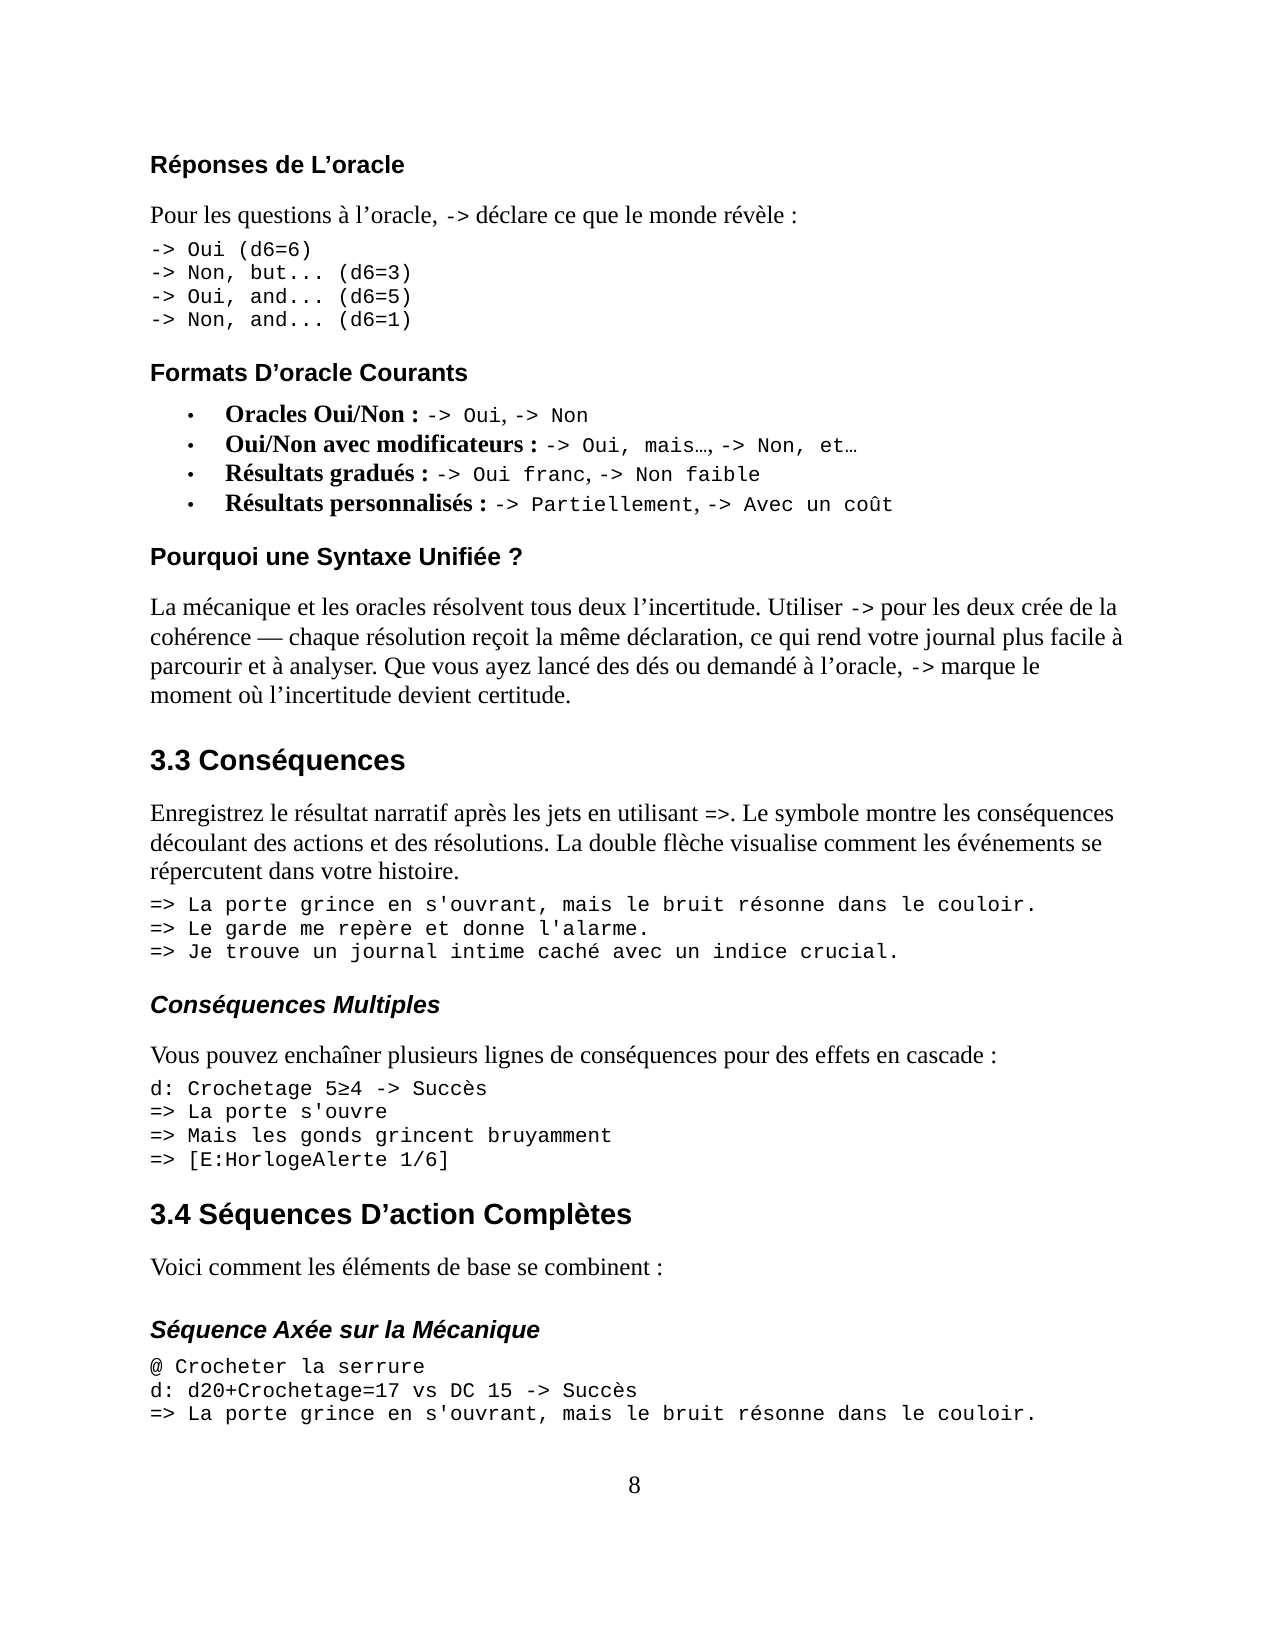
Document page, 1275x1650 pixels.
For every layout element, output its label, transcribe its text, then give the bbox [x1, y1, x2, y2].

text d: d20+Crochetage=17 vs DC 15 -> Succès [150, 1380, 1125, 1403]
text d: Crochetage 5≥4 -> Succès [150, 1078, 1125, 1101]
text => La porte s'ouvre [150, 1101, 1125, 1125]
subtitle Séquence Axée sur la Mécanique [150, 1315, 1125, 1344]
text => Je trouve un journal intime caché avec un indice crucial. [150, 941, 1125, 965]
subtitle Formats D’oracle Courants [150, 358, 1125, 387]
text -> Oui, and... (d6=5) [150, 286, 1125, 309]
text Enregistrez le résultat narratif après les jets en utilisant =>. Le symbole montre les conséquences découlant des actions et des résolutions. La double flèche visualise comment les événements se répercutent dans votre histoire. [150, 798, 1125, 885]
text Pour les questions à l’oracle, -> déclare ce que le monde révèle : [150, 200, 1125, 229]
text => La porte grince en s'ouvrant, mais le bruit résonne dans le couloir. [150, 894, 1125, 918]
list Résultats personnalisés : -> Partiellement, -> Avec un coût [187, 488, 1125, 517]
text => La porte grince en s'ouvrant, mais le bruit résonne dans le couloir. [150, 1403, 1125, 1427]
text Voici comment les éléments de base se combinent : [150, 1252, 1125, 1281]
text => [E:HorlogeAlerte 1/6] [150, 1149, 1125, 1172]
text -> Non, and... (d6=1) [150, 309, 1125, 333]
text @ Crocheter la serrure [150, 1356, 1125, 1380]
subtitle Conséquences Multiples [150, 990, 1125, 1019]
subtitle Pourquoi une Syntaxe Unifiée ? [150, 542, 1125, 571]
text Vous pouvez enchaîner plusieurs lignes de conséquences pour des effets en cascade : [150, 1040, 1125, 1069]
text -> Oui (d6=6) [150, 238, 1125, 262]
subtitle 3.3 Conséquences [150, 743, 1125, 777]
text => Mais les gonds grincent bruyamment [150, 1125, 1125, 1149]
list Résultats gradués : -> Oui franc, -> Non faible [187, 458, 1125, 488]
text La mécanique et les oracles résolvent tous deux l’incertitude. Utiliser -> pour les deux crée de la cohérence — chaque résolution reçoit la même déclaration, ce qui rend votre journal plus facile à parcourir et à analyser. Que vous ayez lancé des dés ou demandé à l’oracle, -> marque le moment où l’incertitude devient certitude. [150, 592, 1125, 709]
subtitle Réponses de L’oracle [150, 150, 1125, 178]
list Oracles Oui/Non : -> Oui, -> Non [187, 399, 1125, 429]
text => Le garde me repère et donne l'alarme. [150, 918, 1125, 941]
text -> Non, but... (d6=3) [150, 262, 1125, 286]
list Oui/Non avec modificateurs : -> Oui, mais…, -> Non, et… [187, 429, 1125, 458]
subtitle 3.4 Séquences D’action Complètes [150, 1197, 1125, 1231]
